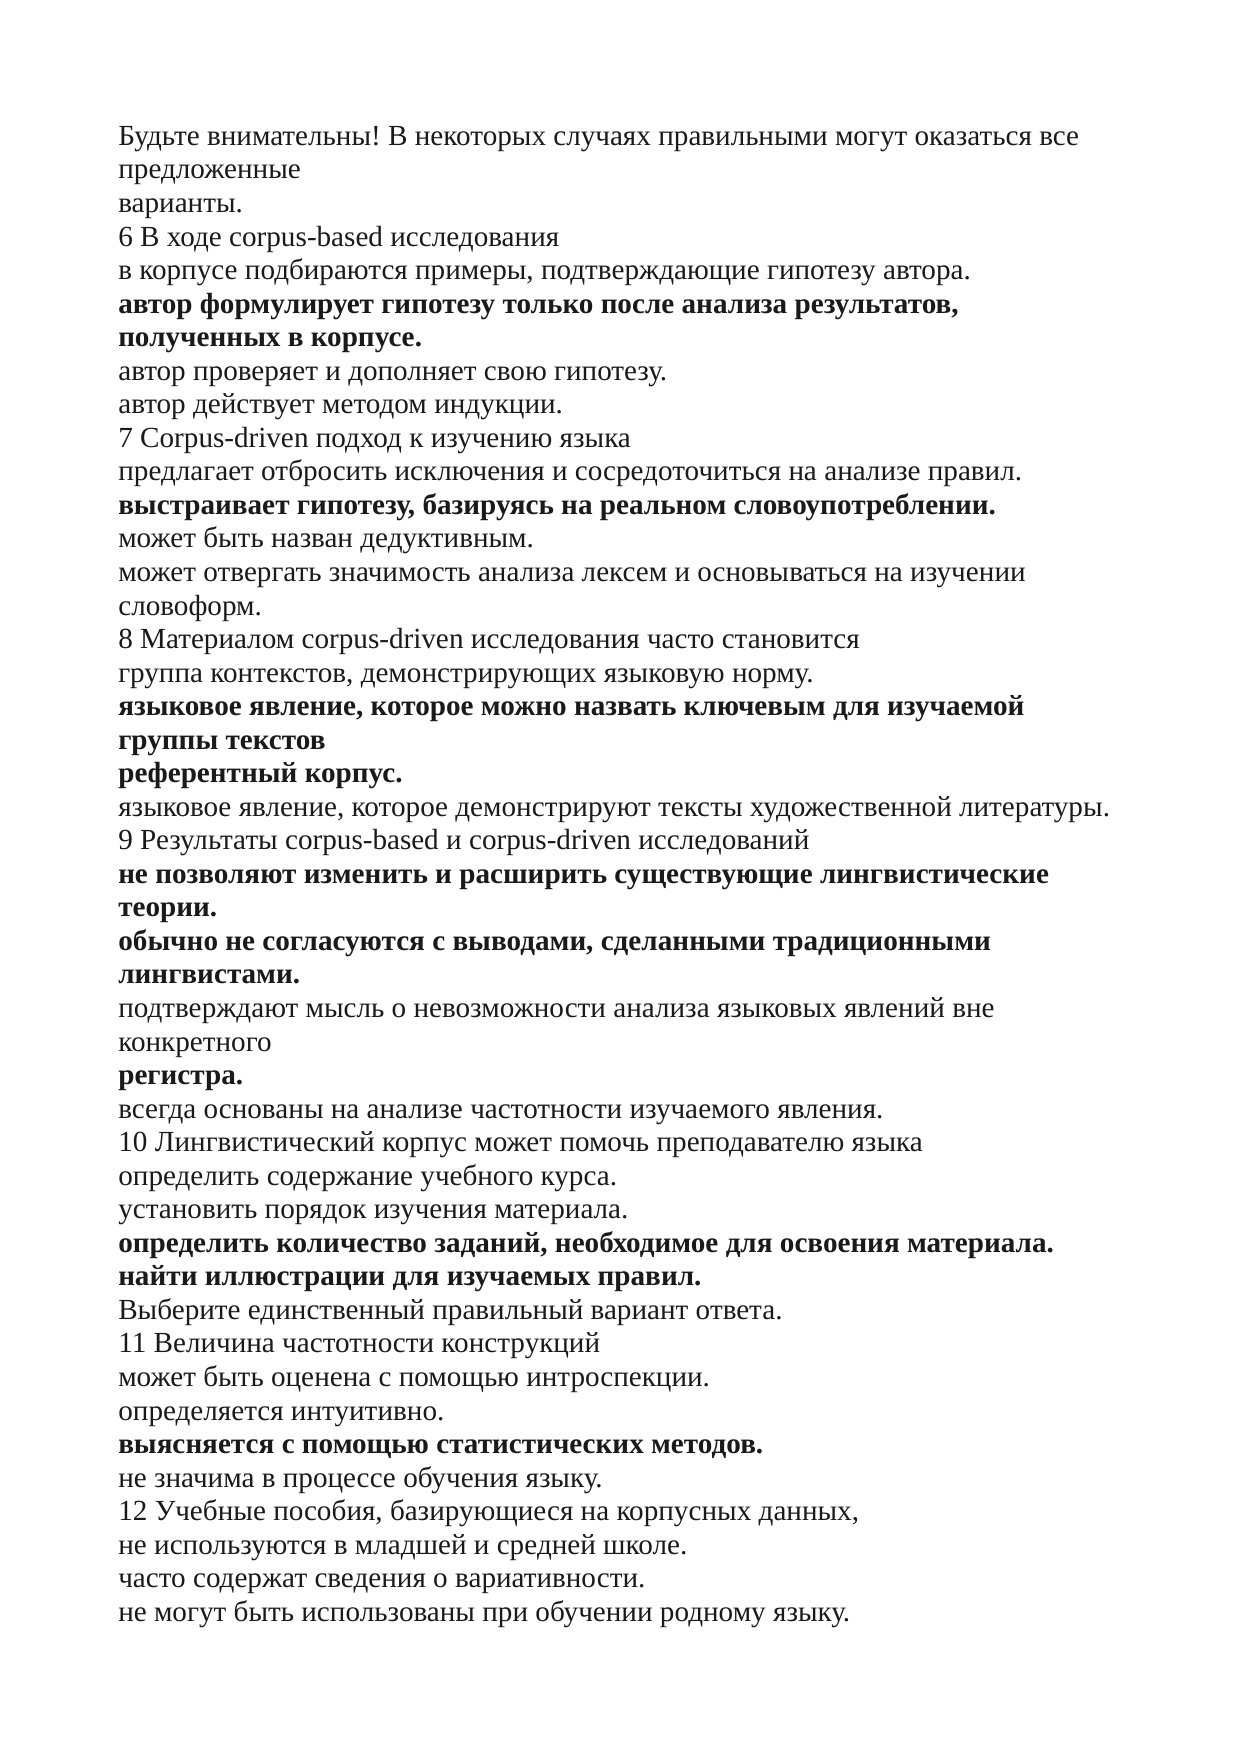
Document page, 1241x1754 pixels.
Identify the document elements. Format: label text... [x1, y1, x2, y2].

text определяется интуитивно. [118, 1393, 1122, 1426]
text 8 Материалом corpus-driven исследования часто становится [118, 621, 1122, 655]
text Выберите единственный правильный вариант ответа. [118, 1292, 1122, 1326]
text определить содержание учебного курса. [118, 1158, 1122, 1191]
text регистра. [118, 1057, 1122, 1091]
text референтный корпус. [118, 755, 1122, 789]
text не могут быть использованы при обучении родному языку. [118, 1594, 1122, 1627]
text 9 Результаты corpus-based и corpus-driven исследований [118, 822, 1122, 856]
text 7 Corpus-driven подход к изучению языка [118, 420, 1122, 453]
text может быть назван дедуктивным. [118, 521, 1122, 554]
text найти иллюстрации для изучаемых правил. [118, 1258, 1122, 1292]
text подтверждают мысль о невозможности анализа языковых явлений вне конкретного [118, 990, 1122, 1057]
text обычно не согласуются с выводами, сделанными традиционными лингвистами. [118, 923, 1122, 990]
text не используются в младшей и средней школе. [118, 1527, 1122, 1560]
text в корпусе подбираются примеры, подтверждающие гипотезу автора. [118, 252, 1122, 286]
text автор действует методом индукции. [118, 386, 1122, 420]
text может отвергать значимость анализа лексем и основываться на изучении словоформ. [118, 554, 1122, 621]
text языковое явление, которое демонстрируют тексты художественной литературы. [118, 789, 1122, 822]
text не значима в процессе обучения языку. [118, 1460, 1122, 1493]
text предлагает отбросить исключения и сосредоточиться на анализе правил. [118, 453, 1122, 487]
text 10 Лингвистический корпус может помочь преподавателю языка [118, 1124, 1122, 1158]
text Будьте внимательны! В некоторых случаях правильными могут оказаться все предложенные [118, 118, 1122, 185]
text всегда основаны на анализе частотности изучаемого явления. [118, 1091, 1122, 1124]
text выясняется с помощью статистических методов. [118, 1426, 1122, 1460]
text определить количество заданий, необходимое для освоения материала. [118, 1225, 1122, 1258]
text 12 Учебные пособия, базирующиеся на корпусных данных, [118, 1493, 1122, 1527]
text 6 В ходе corpus-based исследования [118, 219, 1122, 252]
text языковое явление, которое можно назвать ключевым для изучаемой группы текстов [118, 688, 1122, 755]
text часто содержат сведения о вариативности. [118, 1560, 1122, 1594]
text варианты. [118, 185, 1122, 219]
text автор формулирует гипотезу только после анализа результатов, полученных в корпусе. [118, 286, 1122, 353]
text может быть оценена с помощью интроспекции. [118, 1359, 1122, 1393]
text группа контекстов, демонстрирующих языковую норму. [118, 655, 1122, 688]
text установить порядок изучения материала. [118, 1191, 1122, 1225]
text не позволяют изменить и расширить существующие лингвистические теории. [118, 856, 1122, 923]
text выстраивает гипотезу, базируясь на реальном словоупотреблении. [118, 487, 1122, 521]
text автор проверяет и дополняет свою гипотезу. [118, 353, 1122, 386]
text 11 Величина частотности конструкций [118, 1326, 1122, 1359]
